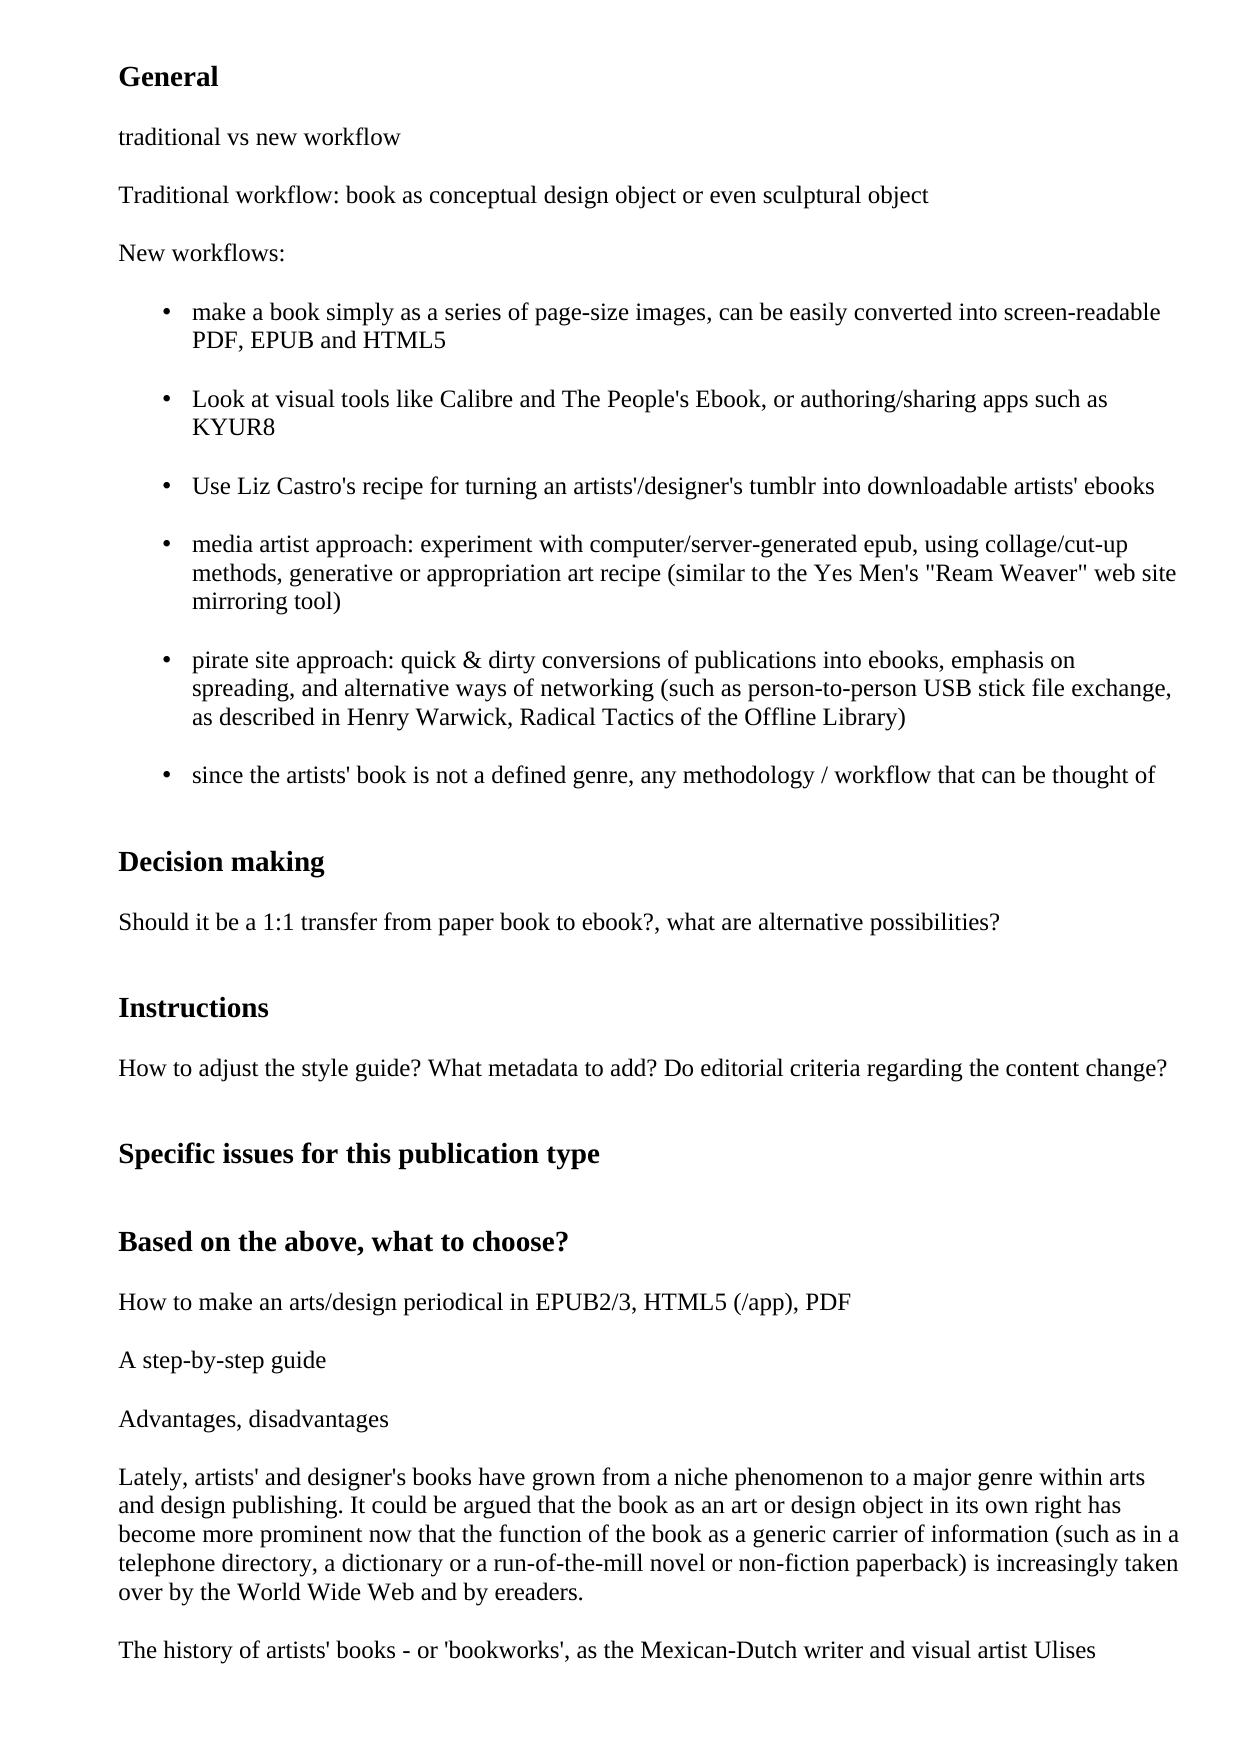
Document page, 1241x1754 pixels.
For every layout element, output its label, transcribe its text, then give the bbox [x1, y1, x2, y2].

list since the artists' book is not a defined genre, any methodology / workflow that can be thought of [162, 760, 1181, 789]
subtitle General [118, 59, 1181, 93]
list Look at visual tools like Calibre and The People's Ebook, or authoring/sharing apps such as KYUR8 [162, 384, 1181, 441]
text The history of artists' books - or 'bookworks', as the Mexican-Dutch writer and visual artist Ulises [118, 1635, 1181, 1664]
list Use Liz Castro's recipe for turning an artists'/designer's tumblr into downloadable artists' ebooks [162, 471, 1181, 499]
text How to adjust the style guide? What metadata to add? Do editorial criteria regarding the content change? [118, 1053, 1181, 1082]
text Advantages, disadvantages [118, 1404, 1181, 1432]
text traditional vs new workflow [118, 122, 1181, 151]
list make a book simply as a series of page-size images, can be easily converted into screen-readable PDF, EPUB and HTML5 [162, 297, 1181, 354]
text Lately, artists' and designer's books have grown from a niche phenomenon to a major genre within arts and design publishing. It could be argued that the book as an art or design object in its own right has become more prominent now that the function of the book as a generic carrier of information (such as in a telephone directory, a dictionary or a run-of-the-mill novel or non-fiction paperback) is increasingly taken over by the World Wide Web and by ereaders. [118, 1462, 1181, 1606]
text A step-by-step guide [118, 1345, 1181, 1374]
subtitle Decision making [118, 844, 1181, 877]
list media artist approach: experiment with computer/server-generated epub, using collage/cut-up methods, generative or appropriation art recipe (similar to the Yes Men's "Ream Weaver" web site mirroring tool) [162, 529, 1181, 615]
subtitle Specific issues for this publication type [118, 1136, 1181, 1170]
text How to make an arts/design periodical in EPUB2/3, HTML5 (/app), PDF [118, 1287, 1181, 1316]
text Should it be a 1:1 transfer from paper book to ebook?, what are alternative possibilities? [118, 907, 1181, 935]
subtitle Based on the above, what to choose? [118, 1224, 1181, 1258]
subtitle Instructions [118, 990, 1181, 1023]
text New workflows: [118, 238, 1181, 267]
list pirate site approach: quick & dirty conversions of publications into ebooks, emphasis on spreading, and alternative ways of networking (such as person-to-person USB stick file exchange, as described in Henry Warwick, Radical Tactics of the Offline Library) [162, 645, 1181, 731]
text Traditional workflow: book as conceptual design object or even sculptural object [118, 180, 1181, 209]
